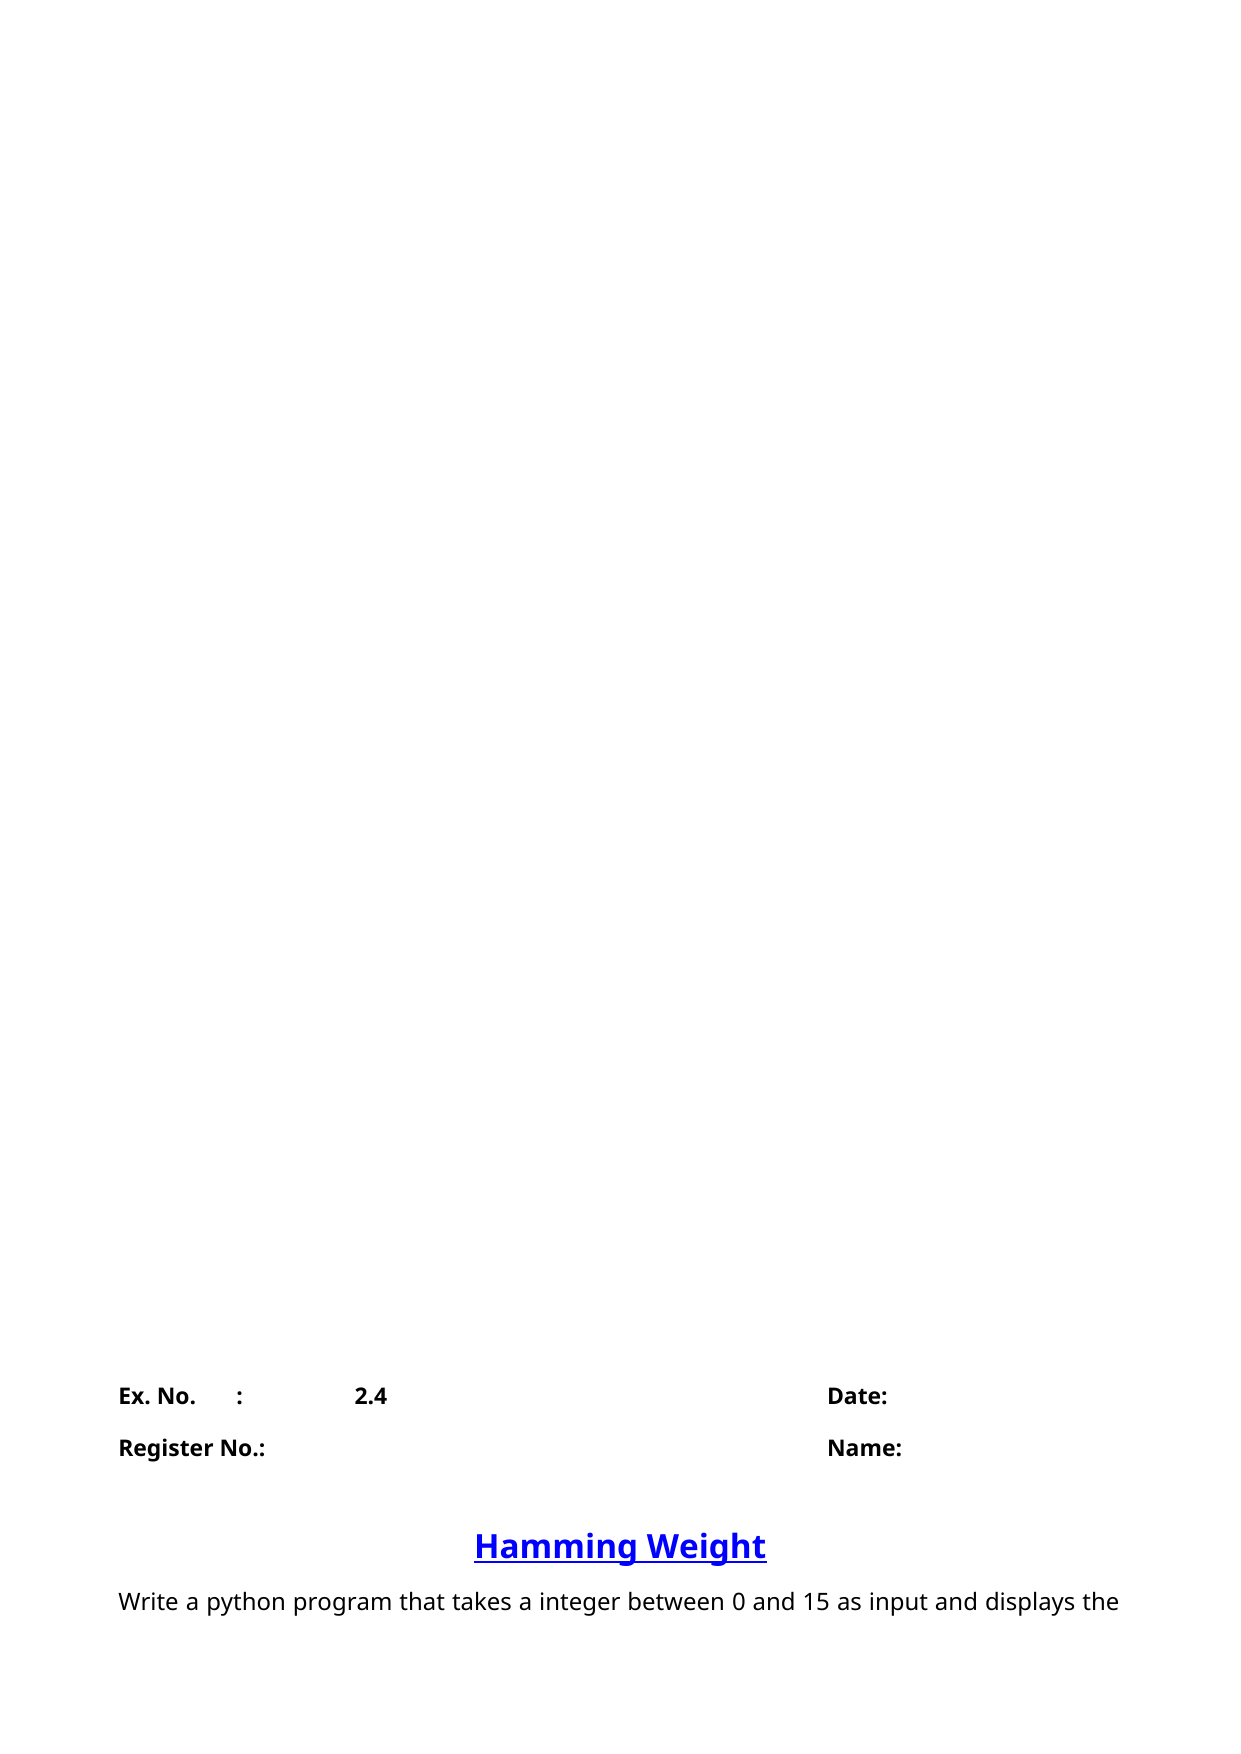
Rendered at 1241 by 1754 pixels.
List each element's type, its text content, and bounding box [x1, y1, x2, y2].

text Ex. No. : 2.4 Date: [118, 1380, 1122, 1411]
text Hamming Weight [118, 1522, 1122, 1568]
text Write a python program that takes a integer between 0 and 15 as input and displays the [118, 1584, 1122, 1617]
text Register No.: Name: [118, 1432, 1122, 1463]
